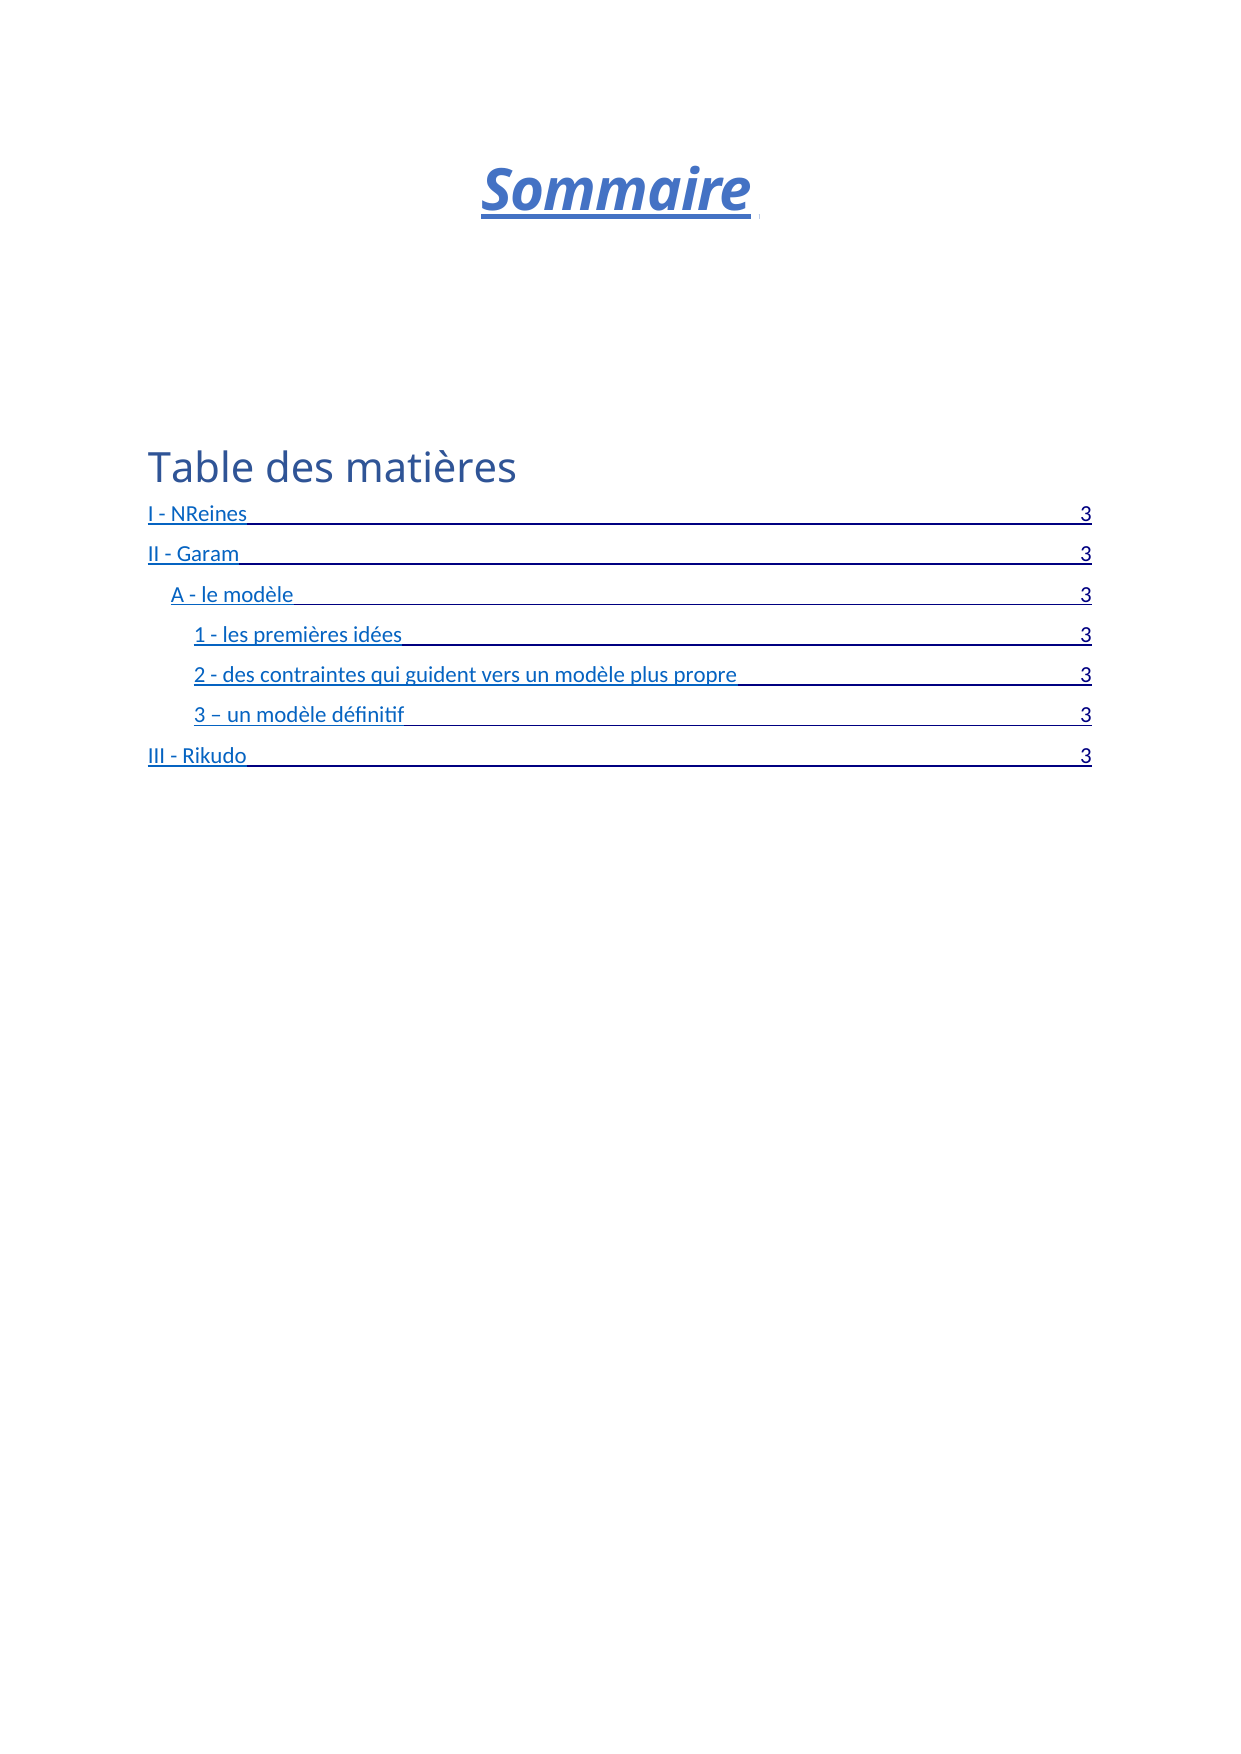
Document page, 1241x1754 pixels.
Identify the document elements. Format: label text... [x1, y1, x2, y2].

text A - le modèle 3 [171, 580, 1093, 608]
text I - NReines 3 [148, 499, 1093, 527]
text Sommaire [148, 148, 1093, 227]
text 2 - des contraintes qui guident vers un modèle plus propre 3 [193, 660, 1093, 688]
text 1 - les premières idées 3 [193, 620, 1093, 648]
text III - Rikudo 3 [148, 741, 1093, 769]
text 3 – un modèle définitif 3 [193, 701, 1093, 729]
text II - Garam 3 [148, 539, 1093, 567]
text Table des matières [148, 438, 1093, 495]
